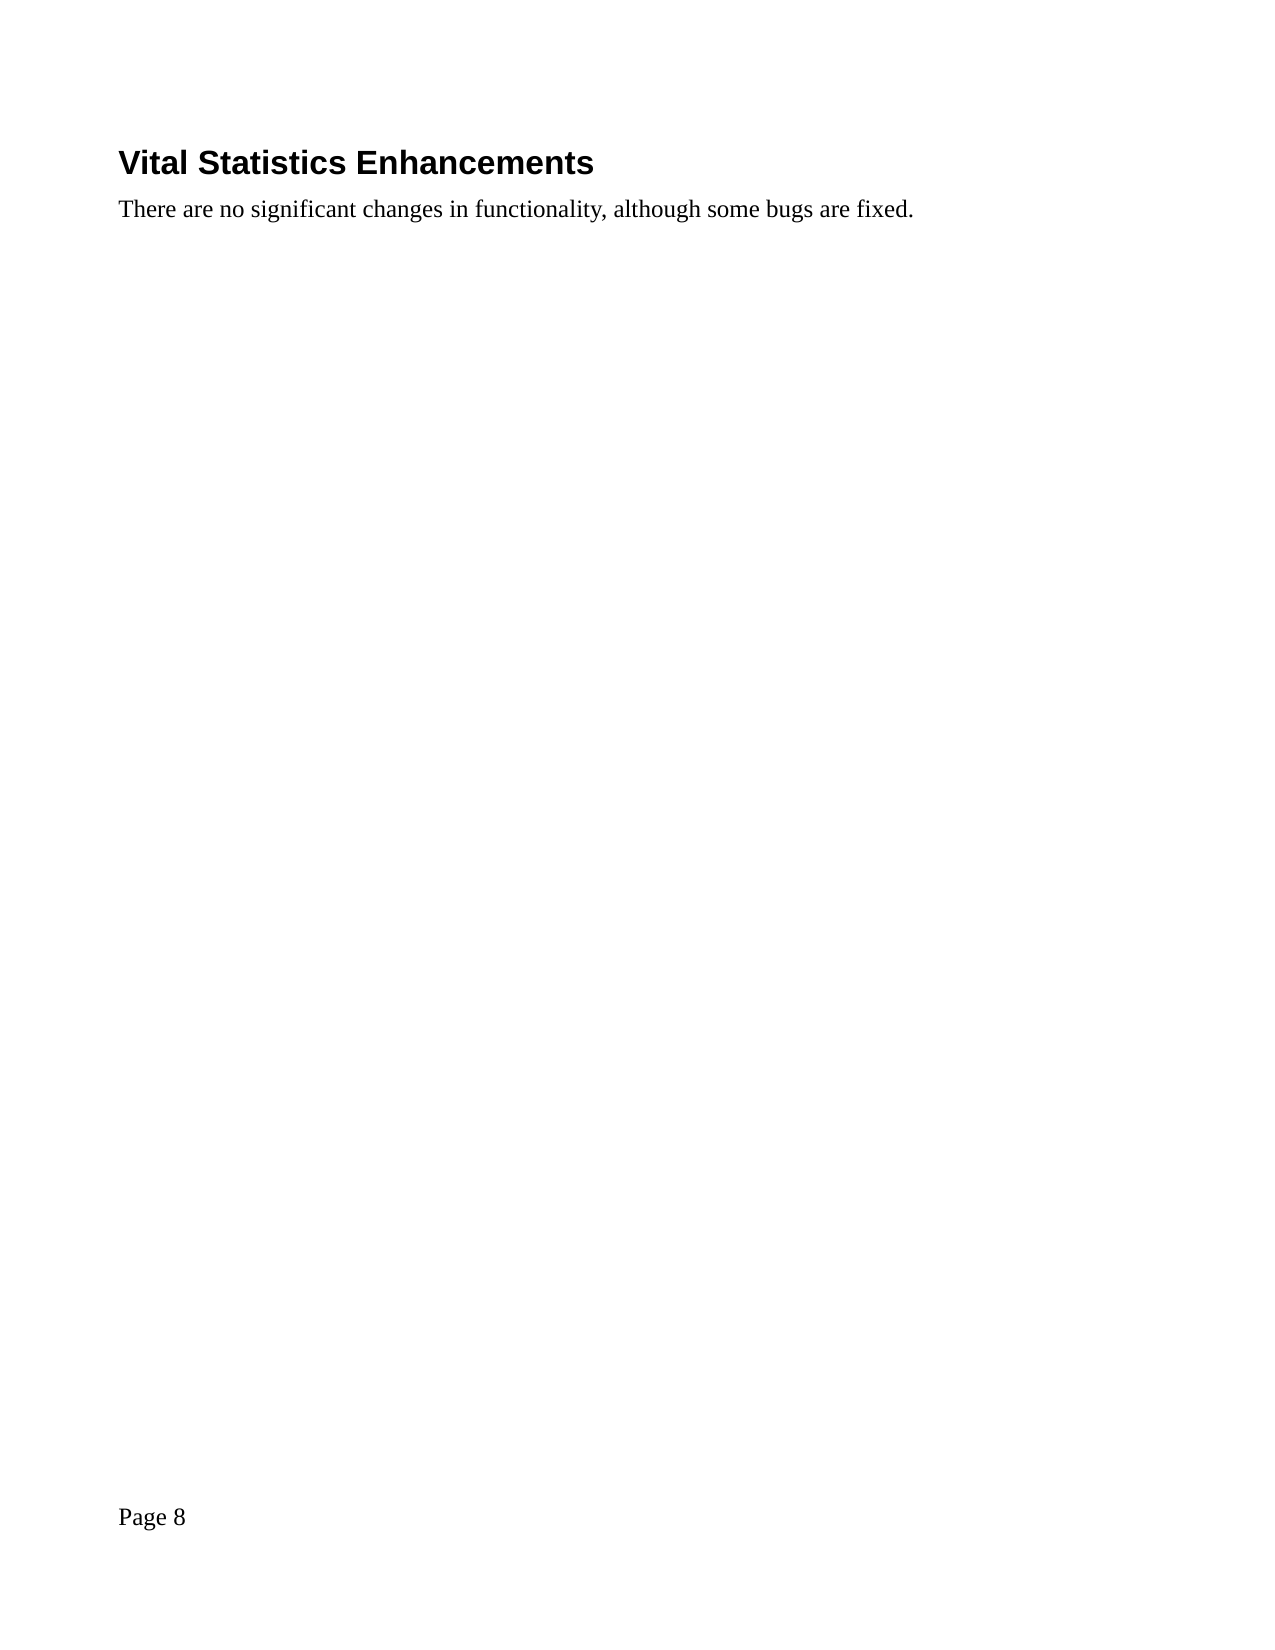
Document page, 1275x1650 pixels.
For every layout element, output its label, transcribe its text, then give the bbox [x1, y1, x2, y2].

subtitle Vital Statistics Enhancements [118, 143, 1157, 182]
text There are no significant changes in functionality, although some bugs are fixed. [118, 194, 1157, 223]
